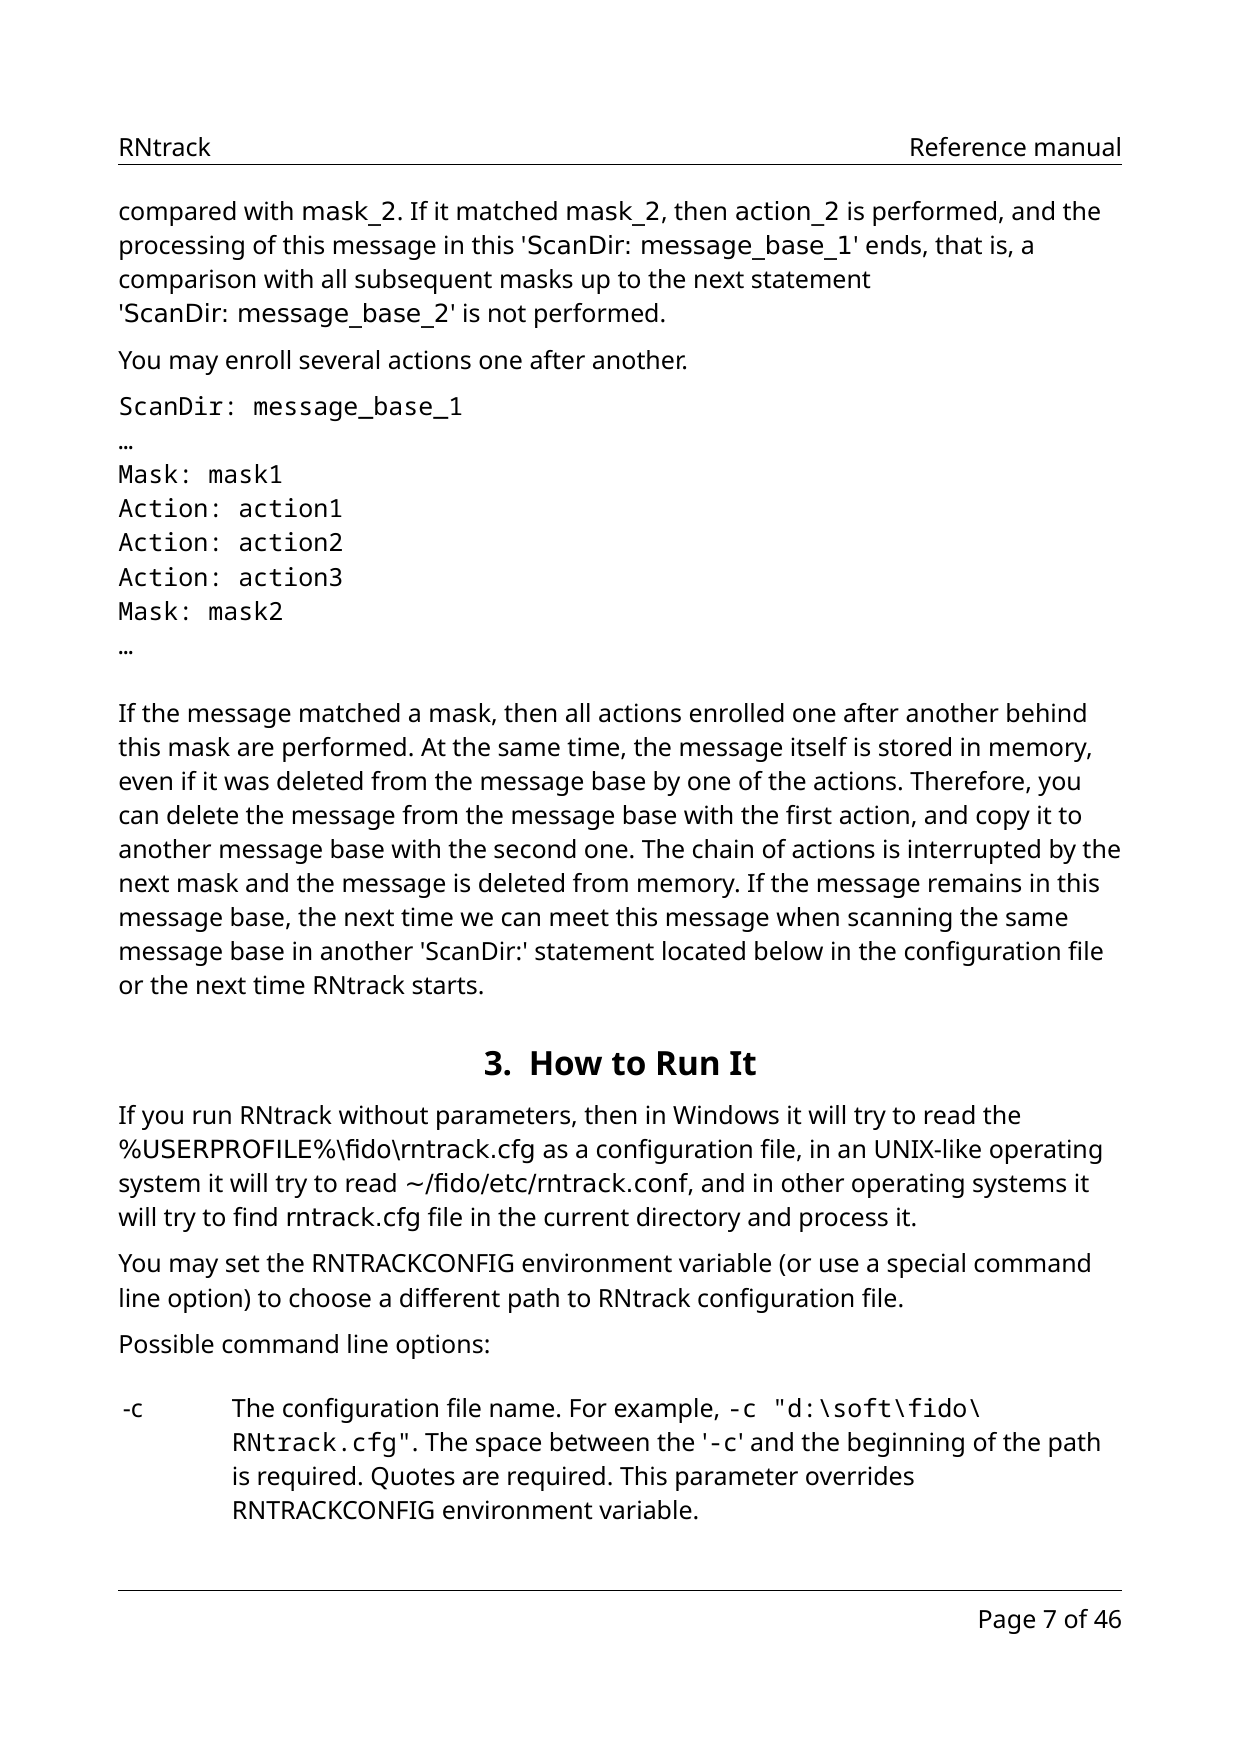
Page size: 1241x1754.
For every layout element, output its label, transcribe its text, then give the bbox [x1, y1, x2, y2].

text compared with mask_2. If it matched mask_2, then action_2 is performed, and the processing of this message in this 'ScanDir: message_base_1' ends, that is, a comparison with all subsequent masks up to the next statement 'ScanDir: message_base_2' is not performed. [118, 193, 1122, 330]
table_header -c [118, 1373, 226, 1533]
text You may enroll several actions one after another. [118, 342, 1122, 376]
table_header The configuration file name. For example, -c "d:\soft\fido\RNtrack.cfg". The space between the '-c' and the beginning of the path is required. Quotes are required. This parameter overrides RNTRACKCONFIG environment variable. [226, 1373, 1122, 1533]
subtitle How to Run It [118, 1039, 1122, 1085]
text If you run RNtrack without parameters, then in Windows it will try to read the %USERPROFILE%\fido\rntrack.cfg as a configuration file, in an UNIX-like operating system it will try to read ~/fido/etc/rntrack.conf, and in other operating systems it will try to find rntrack.cfg file in the current directory and process it. [118, 1097, 1122, 1234]
text You may set the RNTRACKCONFIG environment variable (or use a special command line option) to choose a different path to RNtrack configuration file. [118, 1246, 1122, 1314]
text Possible command line options: [118, 1327, 1122, 1361]
text If the message matched a mask, then all actions enrolled one after another behind this mask are performed. At the same time, the message itself is stored in memory, even if it was deleted from the message base by one of the actions. Therefore, you can delete the message from the message base with the first action, and copy it to another message base with the second one. The chain of actions is interrupted by the next mask and the message is deleted from memory. If the message remains in this message base, the next time we can meet this message when scanning the same message base in another 'ScanDir:' statement located below in the configuration file or the next time RNtrack starts. [118, 695, 1122, 1002]
text ScanDir: message_base_1 … Mask: mask1 Action: action1 Action: action2 Action: action3 Mask: mask2 … [118, 389, 1122, 661]
